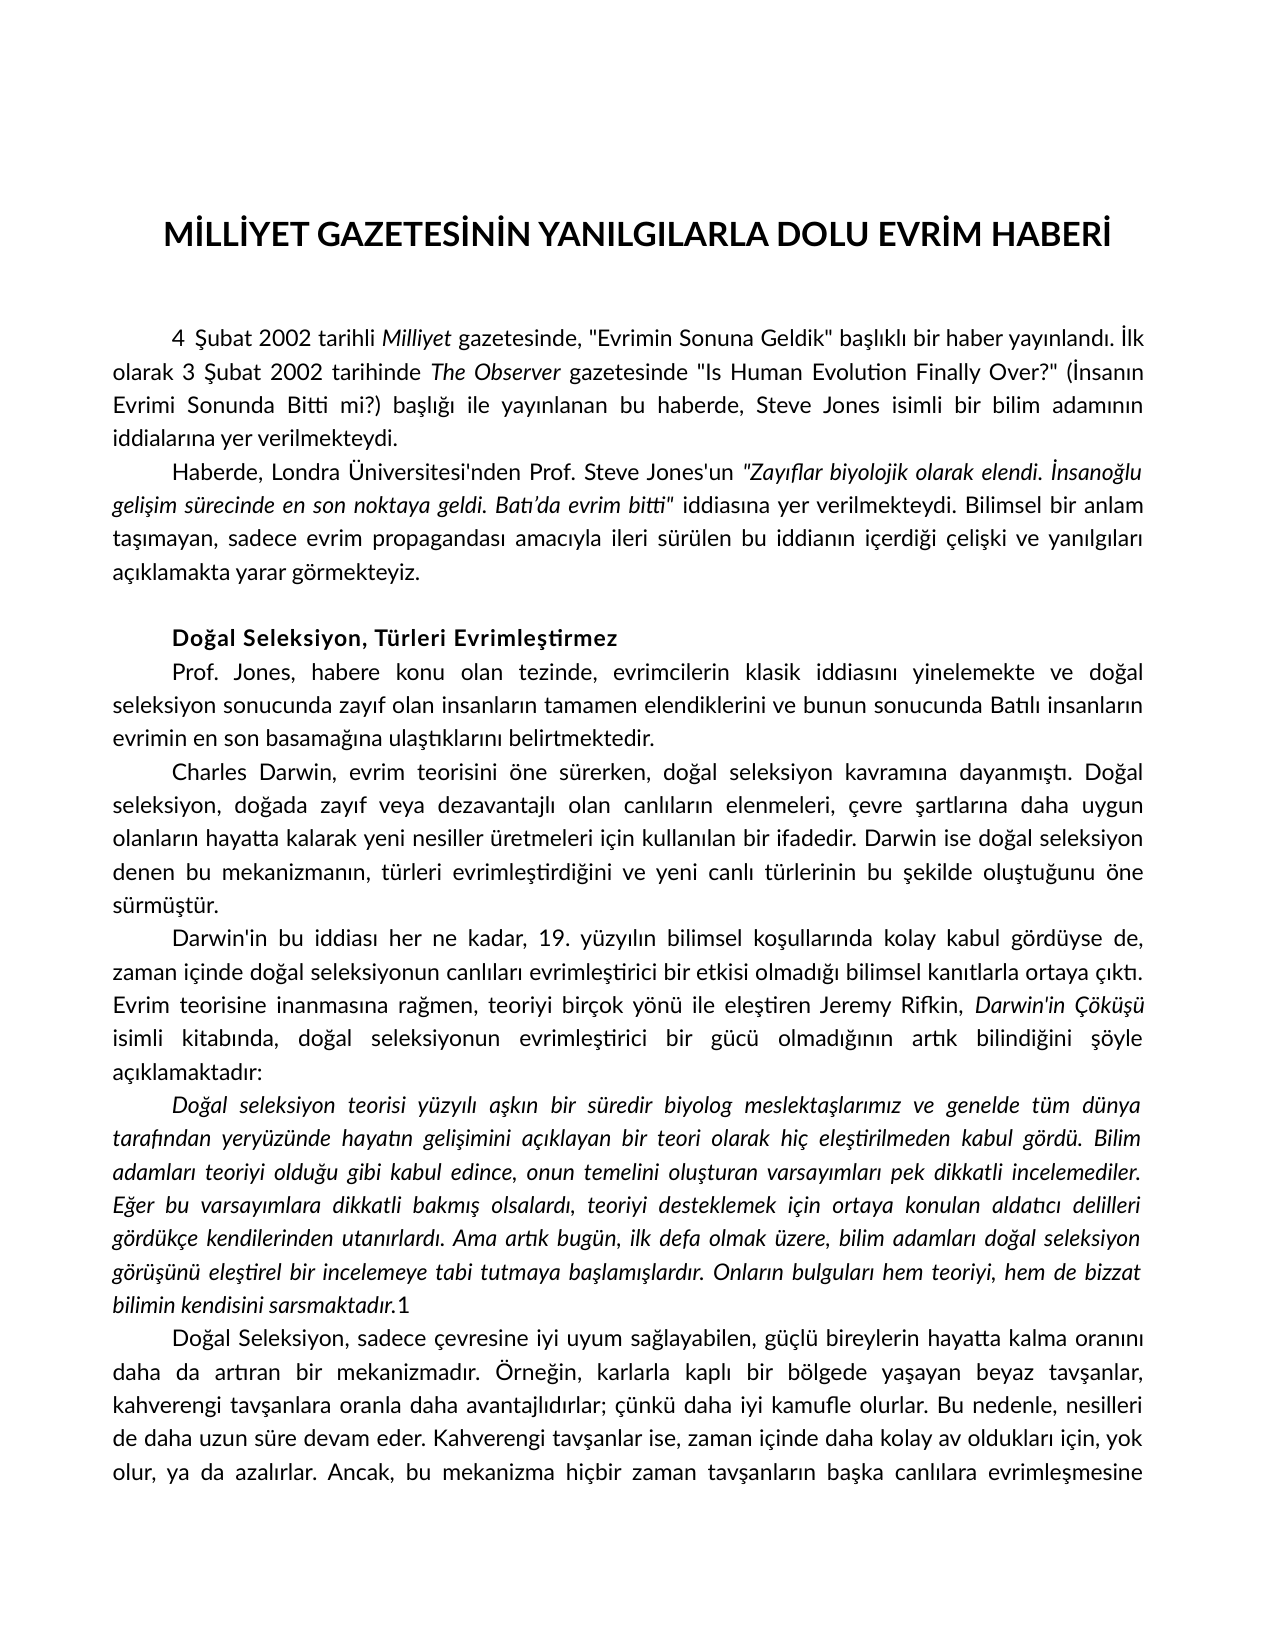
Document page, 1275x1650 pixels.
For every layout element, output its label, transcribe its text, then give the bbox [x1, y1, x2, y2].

text Darwin'in bu iddiası her ne kadar, 19. yüzyılın bilimsel koşullarında kolay kabul gördüyse de, zaman içinde doğal seleksiyonun canlıları evrimleştirici bir etkisi olmadığı bilimsel kanıtlarla ortaya çıktı. Evrim teorisine inanmasına rağmen, teoriyi birçok yönü ile eleştiren Jeremy Rifkin, Darwin'in Çöküşü isimli kitabında, doğal seleksiyonun evrimleştirici bir gücü olmadığının artık bilindiğini şöyle açıklamaktadır: [112, 920, 1145, 1087]
text Doğal seleksiyon teorisi yüzyılı aşkın bir süredir biyolog meslektaşlarımız ve genelde tüm dünya tarafından yeryüzünde hayatın gelişimini açıklayan bir teori olarak hiç eleştirilmeden kabul gördü. Bilim adamları teoriyi olduğu gibi kabul edince, onun temelini oluşturan varsayımları pek dikkatli incelemediler. Eğer bu varsayımlara dikkatli bakmış olsalardı, teoriyi desteklemek için ortaya konulan aldatıcı delilleri gördükçe kendilerinden utanırlardı. Ama artık bugün, ilk defa olmak üzere, bilim adamları doğal seleksiyon görüşünü eleştirel bir incelemeye tabi tutmaya başlamışlardır. Onların bulguları hem teoriyi, hem de bizzat bilimin kendisini sarsmaktadır.1 [112, 1087, 1145, 1320]
text Doğal Seleksiyon, Türleri Evrimleştirmez [112, 620, 1145, 653]
text Charles Darwin, evrim teorisini öne sürerken, doğal seleksiyon kavramına dayanmıştı. Doğal seleksiyon, doğada zayıf veya dezavantajlı olan canlıların elenmeleri, çevre şartlarına daha uygun olanların hayatta kalarak yeni nesiller üretmeleri için kullanılan bir ifadedir. Darwin ise doğal seleksiyon denen bu mekanizmanın, türleri evrimleştirdiğini ve yeni canlı türlerinin bu şekilde oluştuğunu öne sürmüştür. [112, 753, 1145, 920]
subtitle MİLLİYET GAZETESİNİN YANILGILARLA DOLU EVRİM HABERİ [112, 213, 1162, 253]
text Haberde, Londra Üniversitesi'nden Prof. Steve Jones'un "Zayıflar biyolojik olarak elendi. İnsanoğlu gelişim sürecinde en son noktaya geldi. Batı’da evrim bitti" iddiasına yer verilmekteydi. Bilimsel bir anlam taşımayan, sadece evrim propagandası amacıyla ileri sürülen bu iddianın içerdiği çelişki ve yanılgıları açıklamakta yarar görmekteyiz. [112, 453, 1145, 587]
text 4 Şubat 2002 tarihli Milliyet gazetesinde, "Evrimin Sonuna Geldik" başlıklı bir haber yayınlandı. İlk olarak 3 Şubat 2002 tarihinde The Observer gazetesinde "Is Human Evolution Finally Over?" (İnsanın Evrimi Sonunda Bitti mi?) başlığı ile yayınlanan bu haberde, Steve Jones isimli bir bilim adamının iddialarına yer verilmekteydi. [112, 320, 1145, 453]
text Prof. Jones, habere konu olan tezinde, evrimcilerin klasik iddiasını yinelemekte ve doğal seleksiyon sonucunda zayıf olan insanların tamamen elendiklerini ve bunun sonucunda Batılı insanların evrimin en son basamağına ulaştıklarını belirtmektedir. [112, 653, 1145, 753]
text Doğal Seleksiyon, sadece çevresine iyi uyum sağlayabilen, güçlü bireylerin hayatta kalma oranını daha da artıran bir mekanizmadır. Örneğin, karlarla kaplı bir bölgede yaşayan beyaz tavşanlar, kahverengi tavşanlara oranla daha avantajlıdırlar; çünkü daha iyi kamufle olurlar. Bu nedenle, nesilleri de daha uzun süre devam eder. Kahverengi tavşanlar ise, zaman içinde daha kolay av oldukları için, yok olur, ya da azalırlar. Ancak, bu mekanizma hiçbir zaman tavşanların başka canlılara evrimleşmesine [112, 1320, 1145, 1487]
